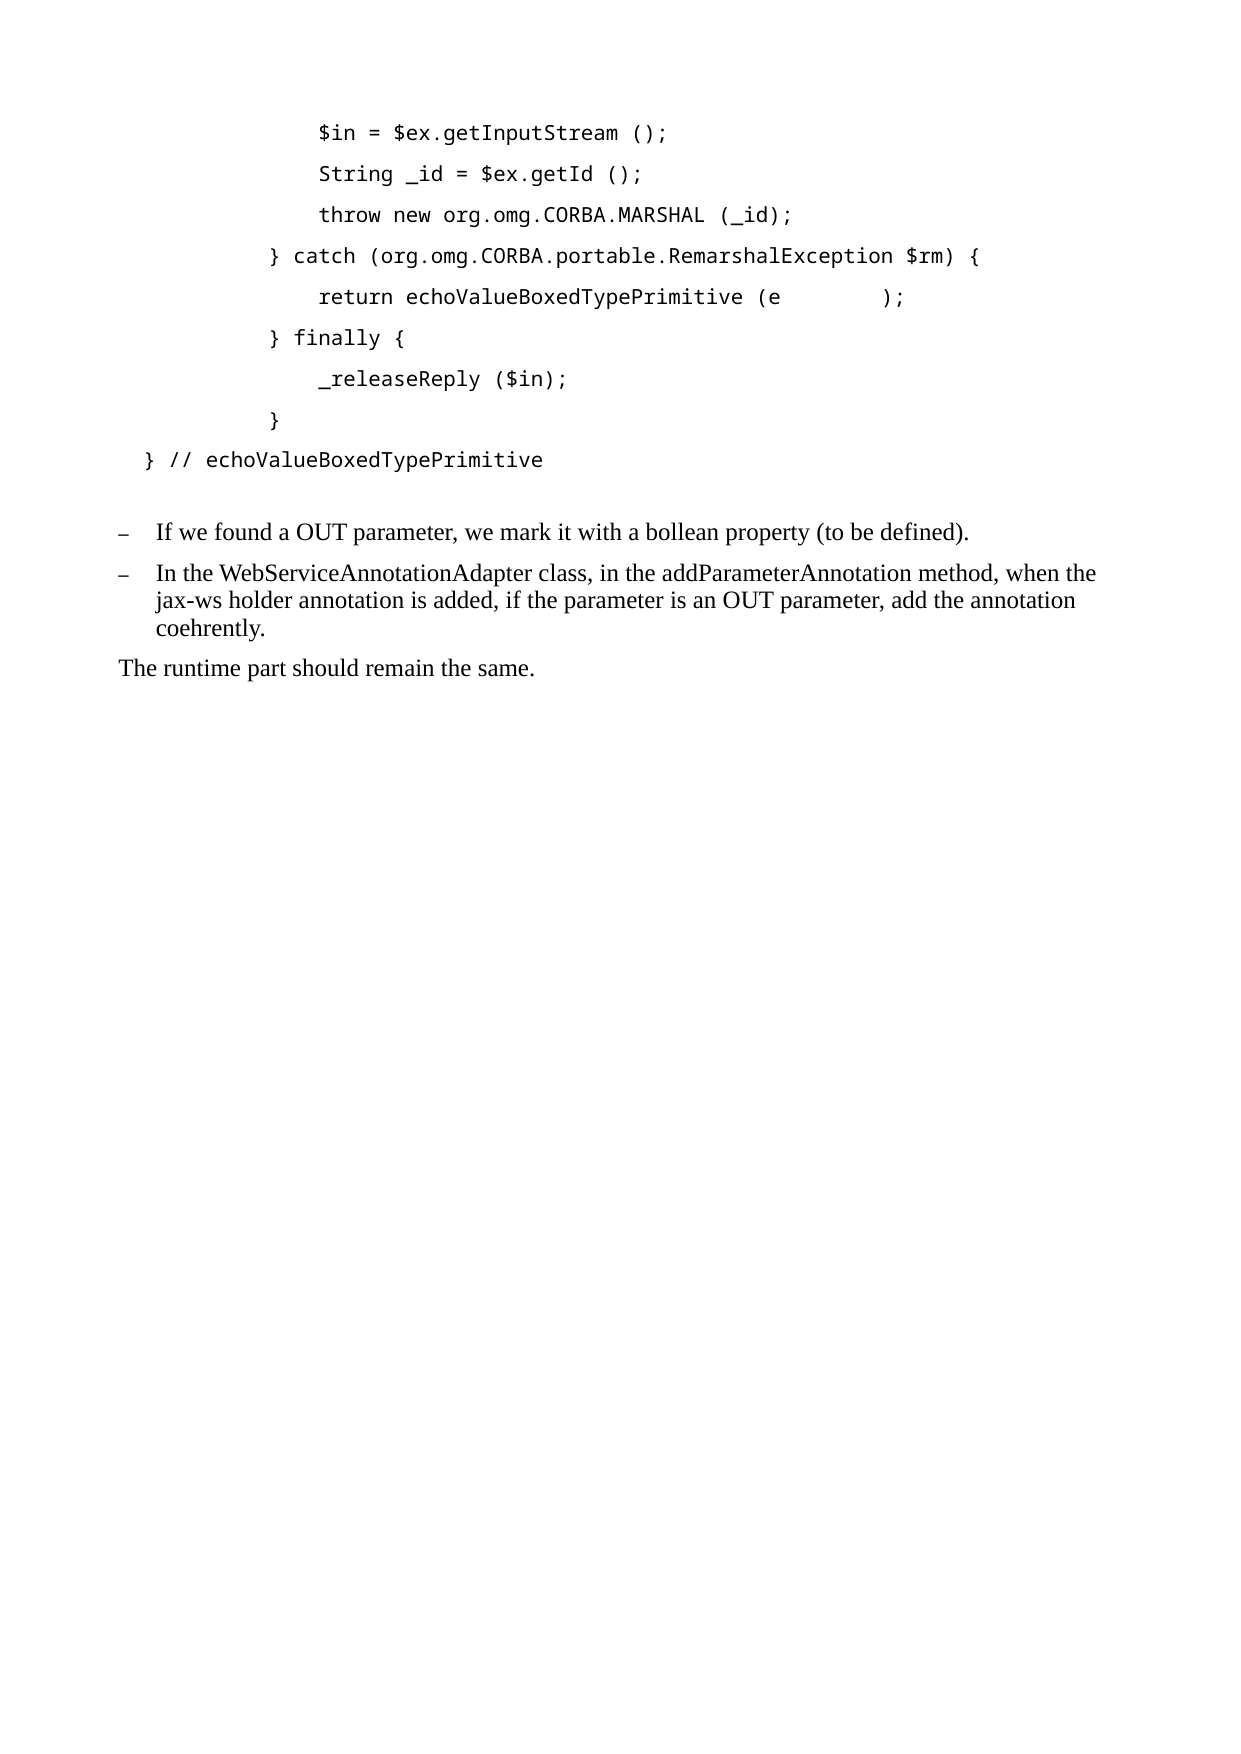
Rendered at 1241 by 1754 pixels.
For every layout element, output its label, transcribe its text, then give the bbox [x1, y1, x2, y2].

text throw new org.omg.CORBA.MARSHAL (_id); [118, 200, 1122, 228]
list In the WebServiceAnnotationAdapter class, in the addParameterAnnotation method, when the jax-ws holder annotation is added, if the parameter is an OUT parameter, add the annotation coehrently. [118, 559, 1122, 642]
text String _id = $ex.getId (); [118, 159, 1122, 187]
text } catch (org.omg.CORBA.portable.RemarshalException $rm) { [118, 241, 1122, 269]
text $in = $ex.getInputStream (); [118, 118, 1122, 147]
text The runtime part should remain the same. [118, 654, 1122, 682]
text return echoValueBoxedTypePrimitive (e ); [118, 282, 1122, 310]
list If we found a OUT parameter, we mark it with a bollean property (to be defined). [118, 518, 1122, 546]
text } [118, 405, 1122, 433]
text } finally { [118, 323, 1122, 351]
text _releaseReply ($in); [118, 364, 1122, 392]
text } // echoValueBoxedTypePrimitive [118, 446, 1122, 474]
